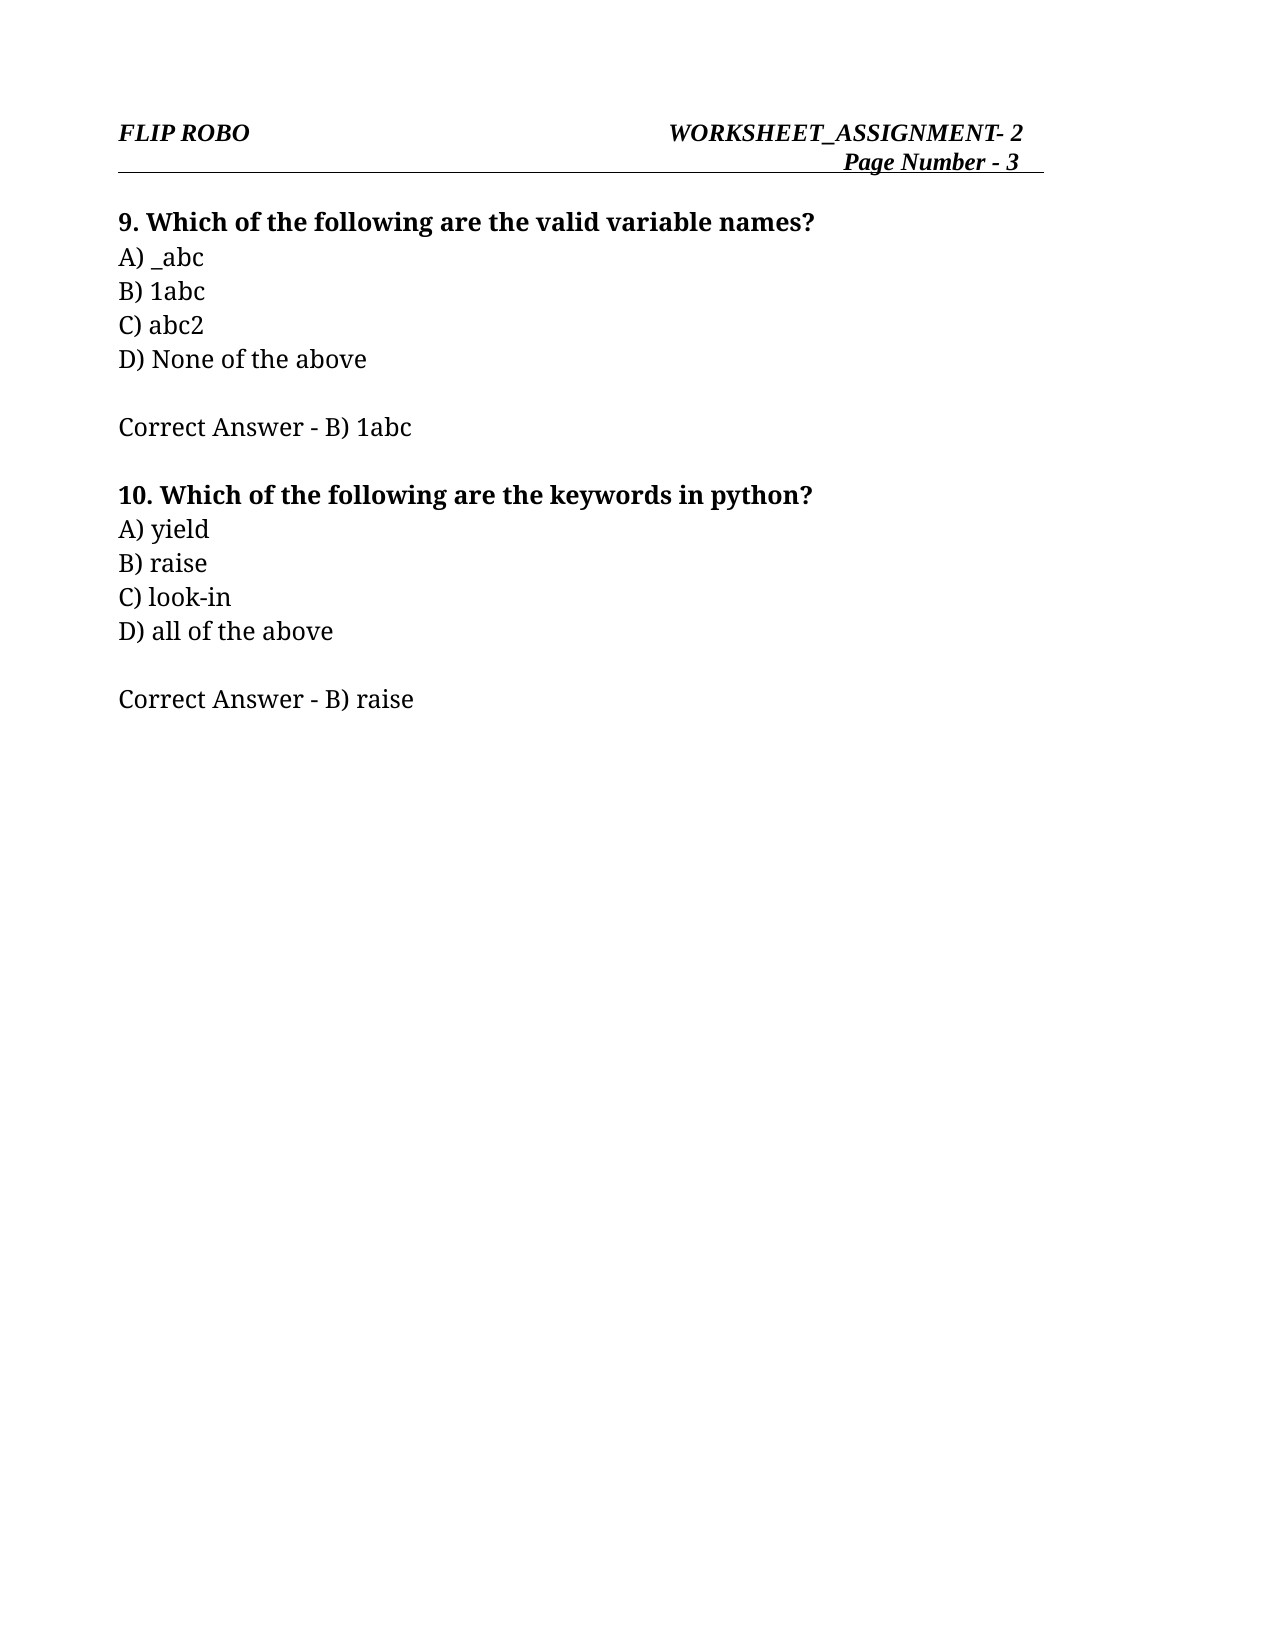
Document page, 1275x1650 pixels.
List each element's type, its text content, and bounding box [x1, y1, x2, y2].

text D) None of the above [118, 341, 1157, 375]
text 10. Which of the following are the keywords in python? [118, 478, 1157, 512]
text B) raise [118, 546, 1157, 580]
text C) abc2 [118, 307, 1157, 341]
text D) all of the above [118, 614, 1157, 648]
text Correct Answer - B) raise [118, 682, 1157, 716]
text 9. Which of the following are the valid variable names? [118, 205, 1157, 239]
text C) look-in [118, 580, 1157, 614]
text B) 1abc [118, 273, 1157, 307]
text Correct Answer - B) 1abc [118, 409, 1157, 443]
text A) _abc [118, 239, 1157, 273]
text A) yield [118, 512, 1157, 546]
